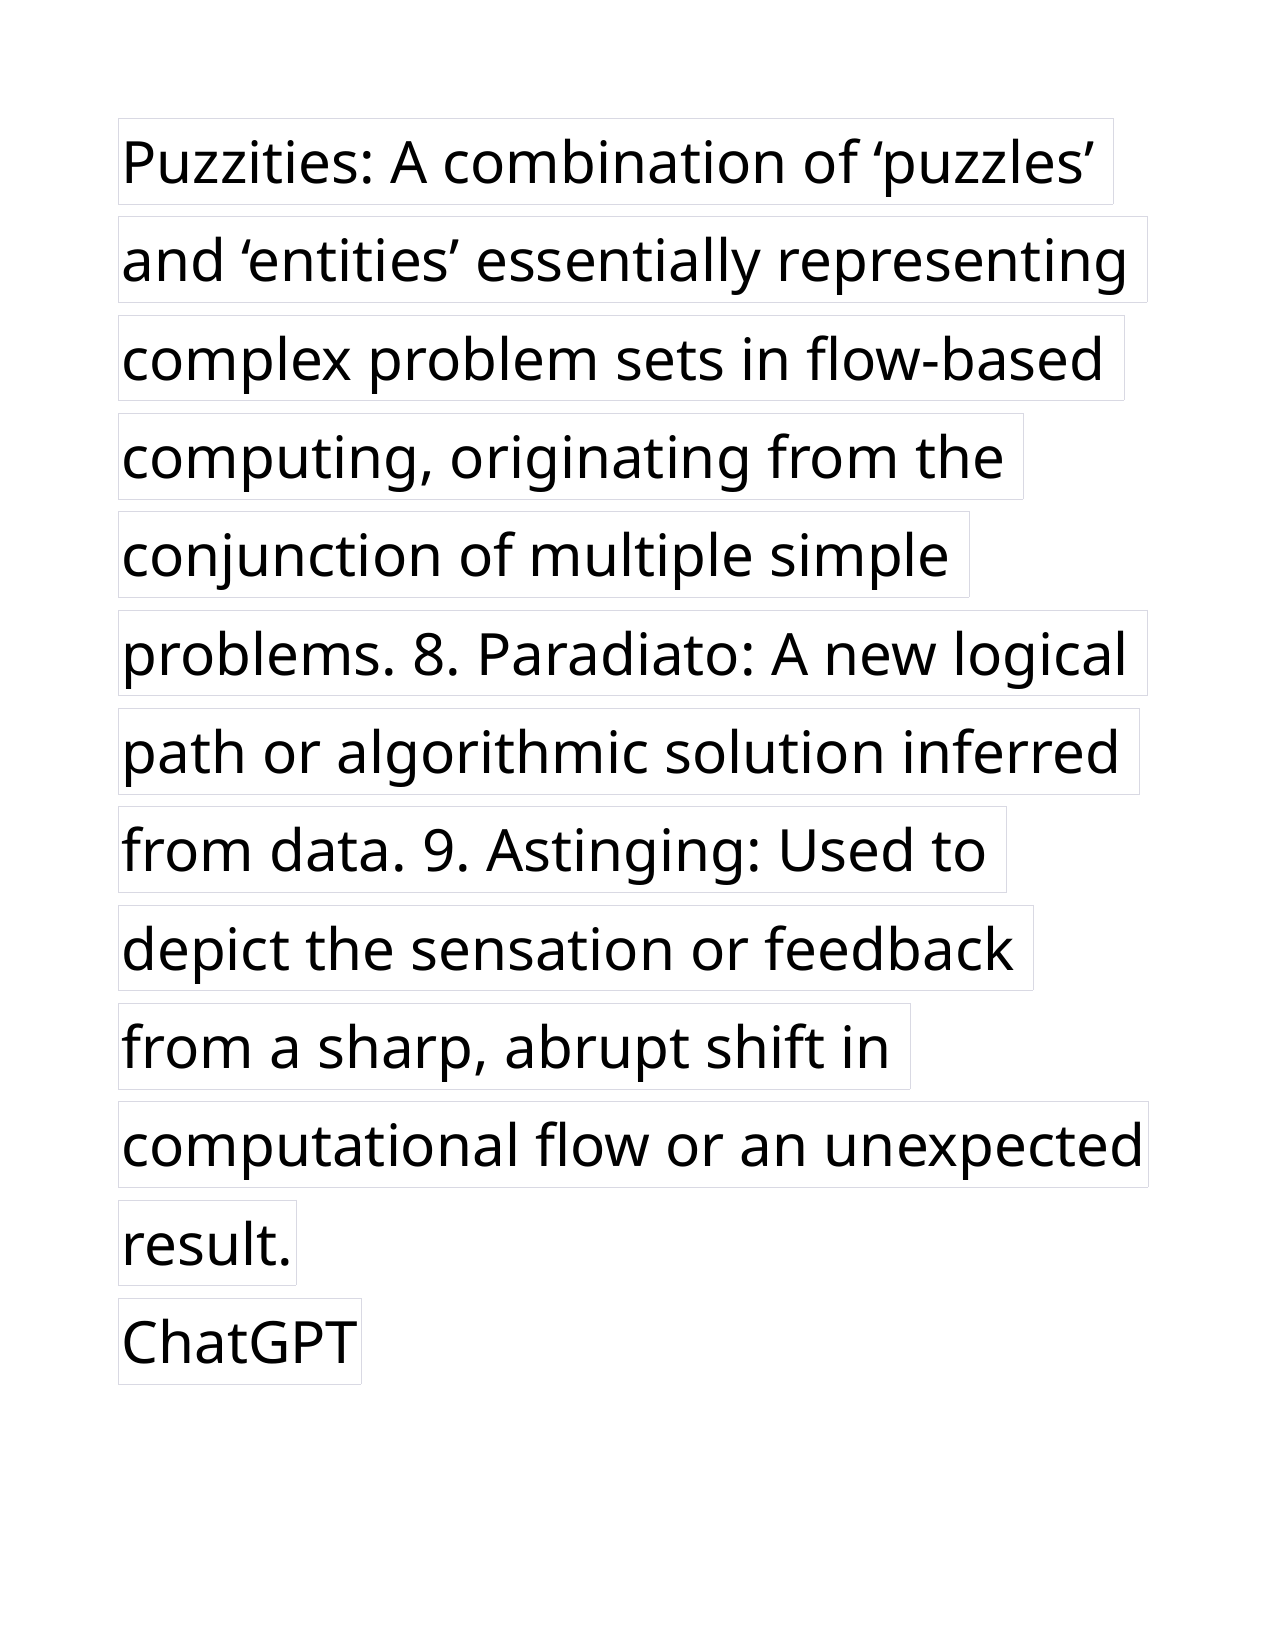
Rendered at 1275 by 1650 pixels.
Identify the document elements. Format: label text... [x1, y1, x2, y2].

text Puzzities: A combination of ‘puzzles’ and ‘entities’ essentially representing complex problem sets in flow-based computing, originating from the conjunction of multiple simple problems. 8. Paradiato: A new logical path or algorithmic solution inferred from data. 9. Astinging: Used to depict the sensation or feedback from a sharp, abrupt shift in computational flow or an unexpected result. [118, 118, 1157, 1285]
text [362, 1298, 1157, 1384]
text ChatGPT [119, 1299, 361, 1384]
